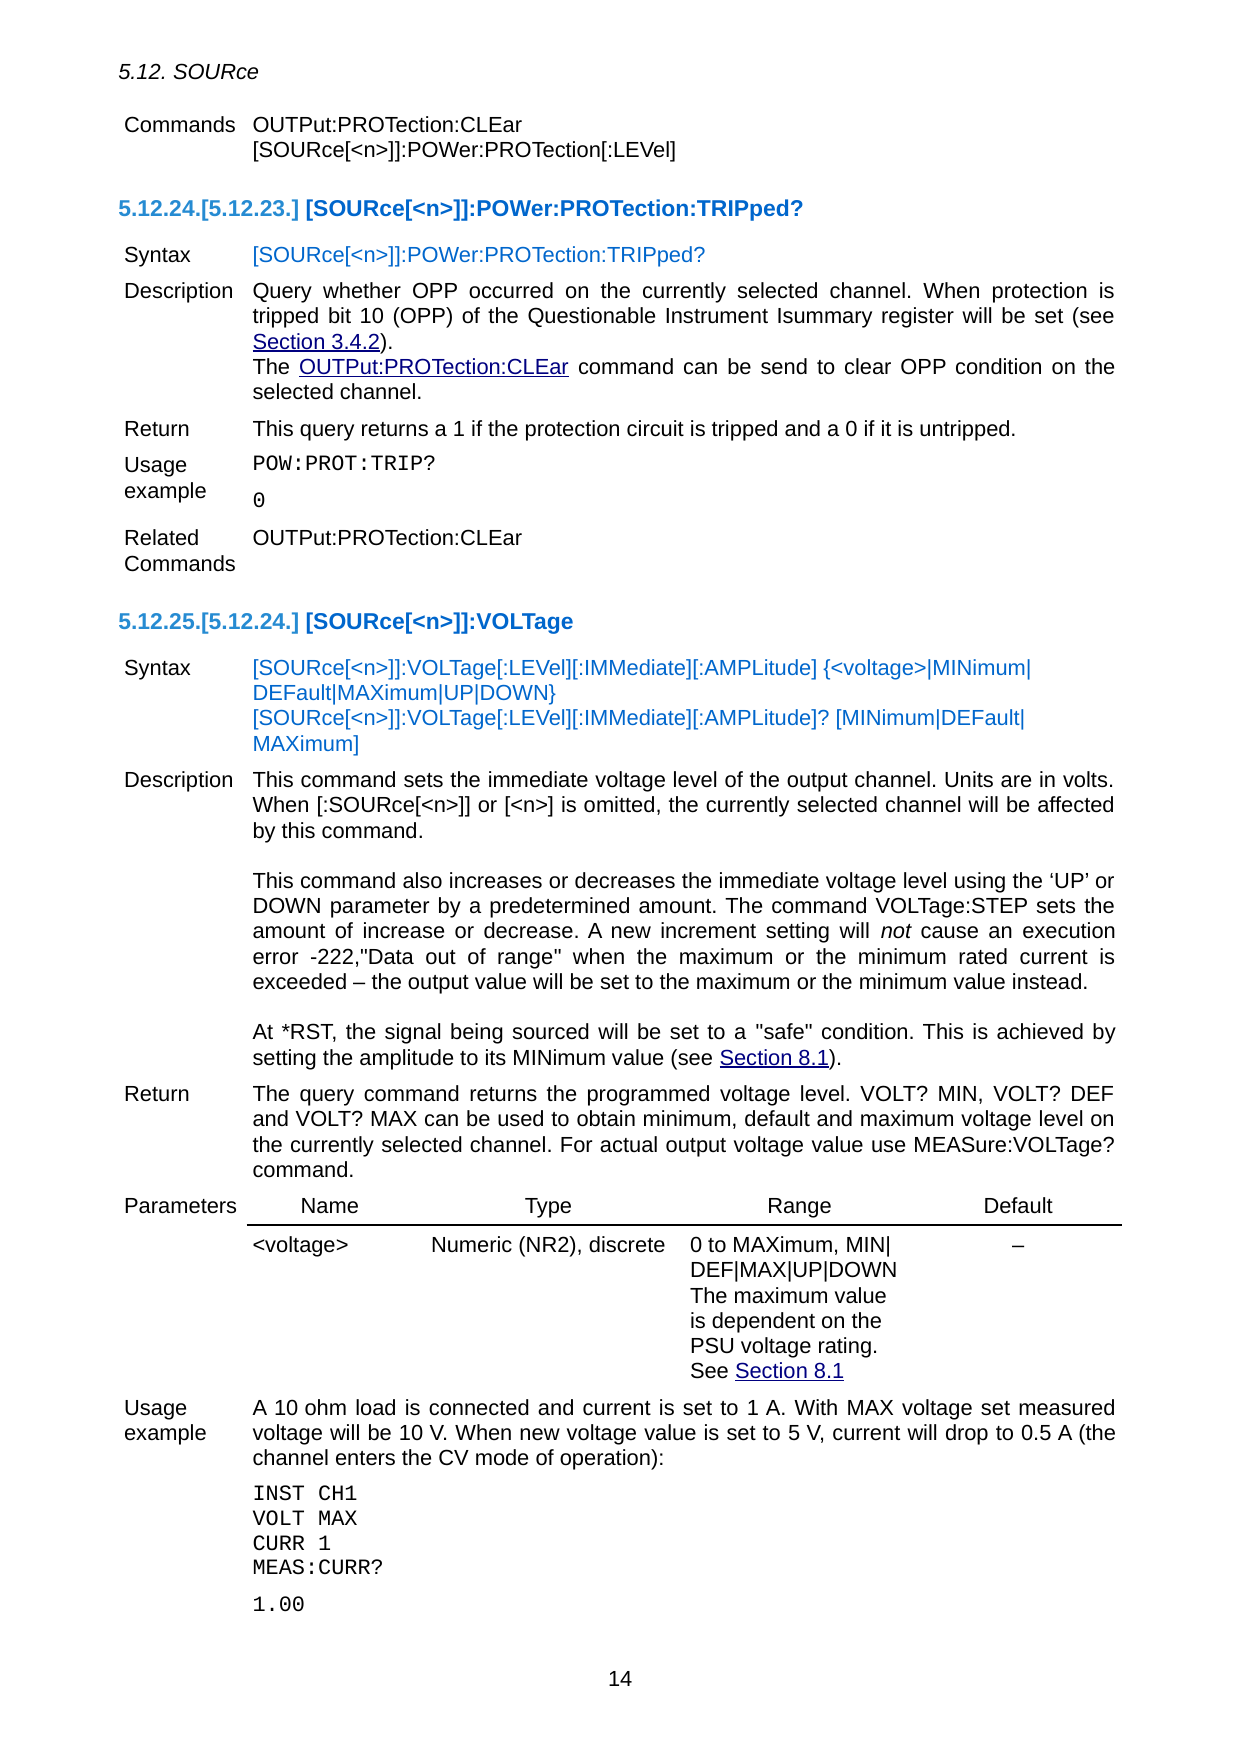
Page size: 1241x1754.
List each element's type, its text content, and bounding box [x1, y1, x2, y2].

table_cell POW:PROT:TRIP? 0 [247, 447, 1122, 519]
table_cell A 10 ohm load is connected and current is set to 1 A. With MAX voltage set measured voltage will be 10 V. When new voltage value is set to 5 V, current will drop to 0.5 A (the channel enters the CV mode of operation): INST CH1 VOLT MAX CURR 1 MEAS:CURR? 1.00 [247, 1389, 1122, 1635]
table_cell The query command returns the programmed voltage level. VOLT? MIN, VOLT? DEF and VOLT? MAX can be used to obtain minimum, default and maximum voltage level on the currently selected channel. For actual output voltage value use MEASure:VOLTage? command. [247, 1075, 1122, 1188]
table_cell – [914, 1226, 1122, 1389]
table_cell Default [914, 1188, 1122, 1224]
table_cell Return [118, 1075, 247, 1188]
table_header [SOURce[<n>]]:POWer:PROTection:TRIPped? [247, 236, 1122, 272]
subtitle [SOURce[<n>]]:POWer:PROTection:TRIPped? [118, 195, 1122, 221]
table_cell Name [247, 1188, 412, 1224]
table_cell Query whether OPP occurred on the currently selected channel. When protection is tripped bit 10 (OPP) of the Questionable Instrument Isummary register will be set (see Section 3.4.2). The OUTPut:PROTection:CLEar command can be send to clear OPP condition on the selected channel. [247, 273, 1122, 410]
table_cell Type [412, 1188, 684, 1224]
table_cell Range [684, 1188, 914, 1224]
table_cell This query returns a 1 if the protection circuit is tripped and a 0 if it is untripped. [247, 410, 1122, 447]
subtitle [SOURce[<n>]]:VOLTage [118, 608, 1122, 634]
table_cell Description [118, 761, 247, 1075]
table_cell Parameters [118, 1188, 247, 1389]
table_cell Numeric (NR2), discrete [412, 1226, 684, 1389]
table_cell Return [118, 410, 247, 447]
table_header Syntax [118, 236, 247, 272]
table_cell Related Commands [118, 520, 247, 581]
table_header Syntax [118, 649, 247, 761]
table_cell Description [118, 273, 247, 410]
table_cell OUTPut:PROTection:CLEar [247, 520, 1122, 581]
table_cell 0 to MAXimum, MIN|DEF|MAX|UP|DOWN The maximum value is dependent on the PSU voltage rating. See Section 8.1 [684, 1226, 914, 1389]
table_cell OUTPut:PROTection:CLEar [SOURce[<n>]]:POWer:PROTection[:LEVel] [247, 106, 1122, 168]
table_cell <voltage> [247, 1226, 412, 1389]
table_cell Usage example [118, 1389, 247, 1635]
table_cell Commands [118, 106, 247, 168]
table_cell This command sets the immediate voltage level of the output channel. Units are in volts. When [:SOURce[<n>]] or [<n>] is omitted, the currently selected channel will be affected by this command. This command also increases or decreases the immediate voltage level using the ‘UP’ or DOWN parameter by a predetermined amount. The command VOLTage:STEP sets the amount of increase or decrease. A new increment setting will not cause an execution error -222,"Data out of range" when the maximum or the minimum rated current is exceeded – the output value will be set to the maximum or the minimum value instead. At *RST, the signal being sourced will be set to a "safe" condition. This is achieved by setting the amplitude to its MINimum value (see Section 8.1). [247, 761, 1122, 1075]
table_header [SOURce[<n>]]:VOLTage[:LEVel][:IMMediate][:AMPLitude] {<voltage>|MINimum|DEFault|MAXimum|UP|DOWN} [SOURce[<n>]]:VOLTage[:LEVel][:IMMediate][:AMPLitude]? [MINimum|DEFault|MAXimum] [247, 649, 1122, 761]
table_cell Usage example [118, 447, 247, 519]
